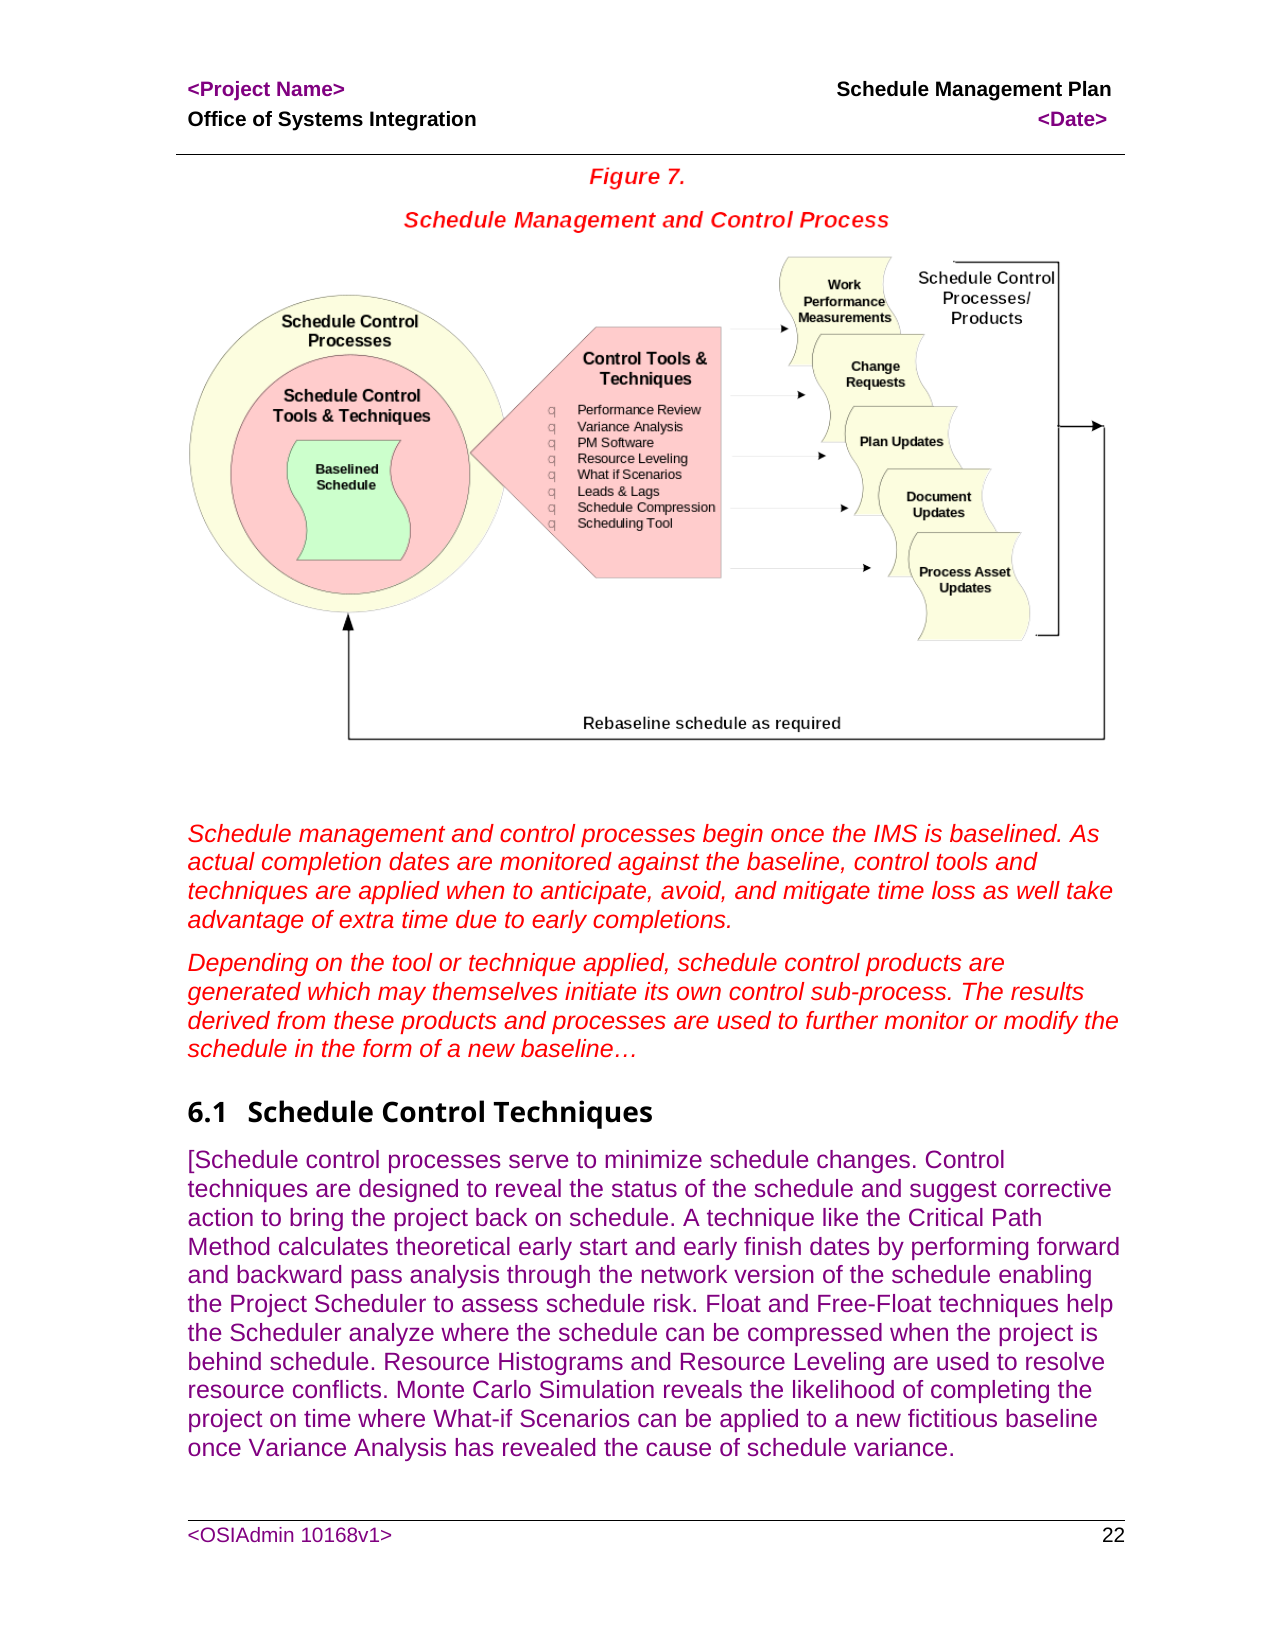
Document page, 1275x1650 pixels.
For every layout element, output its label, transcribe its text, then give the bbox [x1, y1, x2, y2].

subtitle Schedule Control Techniques [187, 1092, 1125, 1131]
text Depending on the tool or technique applied, schedule control products are generated which may themselves initiate its own control sub-process. The results derived from these products and processes are used to further monitor or modify the schedule in the form of a new baseline… [187, 948, 1125, 1063]
text [Schedule control processes serve to minimize schedule changes. Control techniques are designed to reveal the status of the schedule and suggest corrective action to bring the project back on schedule. A technique like the Critical Path Method calculates theoretical early start and early finish dates by performing forward and backward pass analysis through the network version of the schedule enabling the Project Scheduler to assess schedule risk. Float and Free-Float techniques help the Scheduler analyze where the schedule can be compressed when the project is behind schedule. Resource Histograms and Resource Leveling are used to resolve resource conflicts. Monte Carlo Simulation reveals the likelihood of completing the project on time where What-if Scenarios can be applied to a new fictitious baseline once Variance Analysis has revealed the cause of schedule variance. [187, 1145, 1125, 1461]
text Schedule management and control processes begin once the IMS is baselined. As actual completion dates are monitored against the baseline, control tools and techniques are applied when to anticipate, avoid, and mitigate time loss as well take advantage of extra time due to early completions. [187, 818, 1125, 933]
